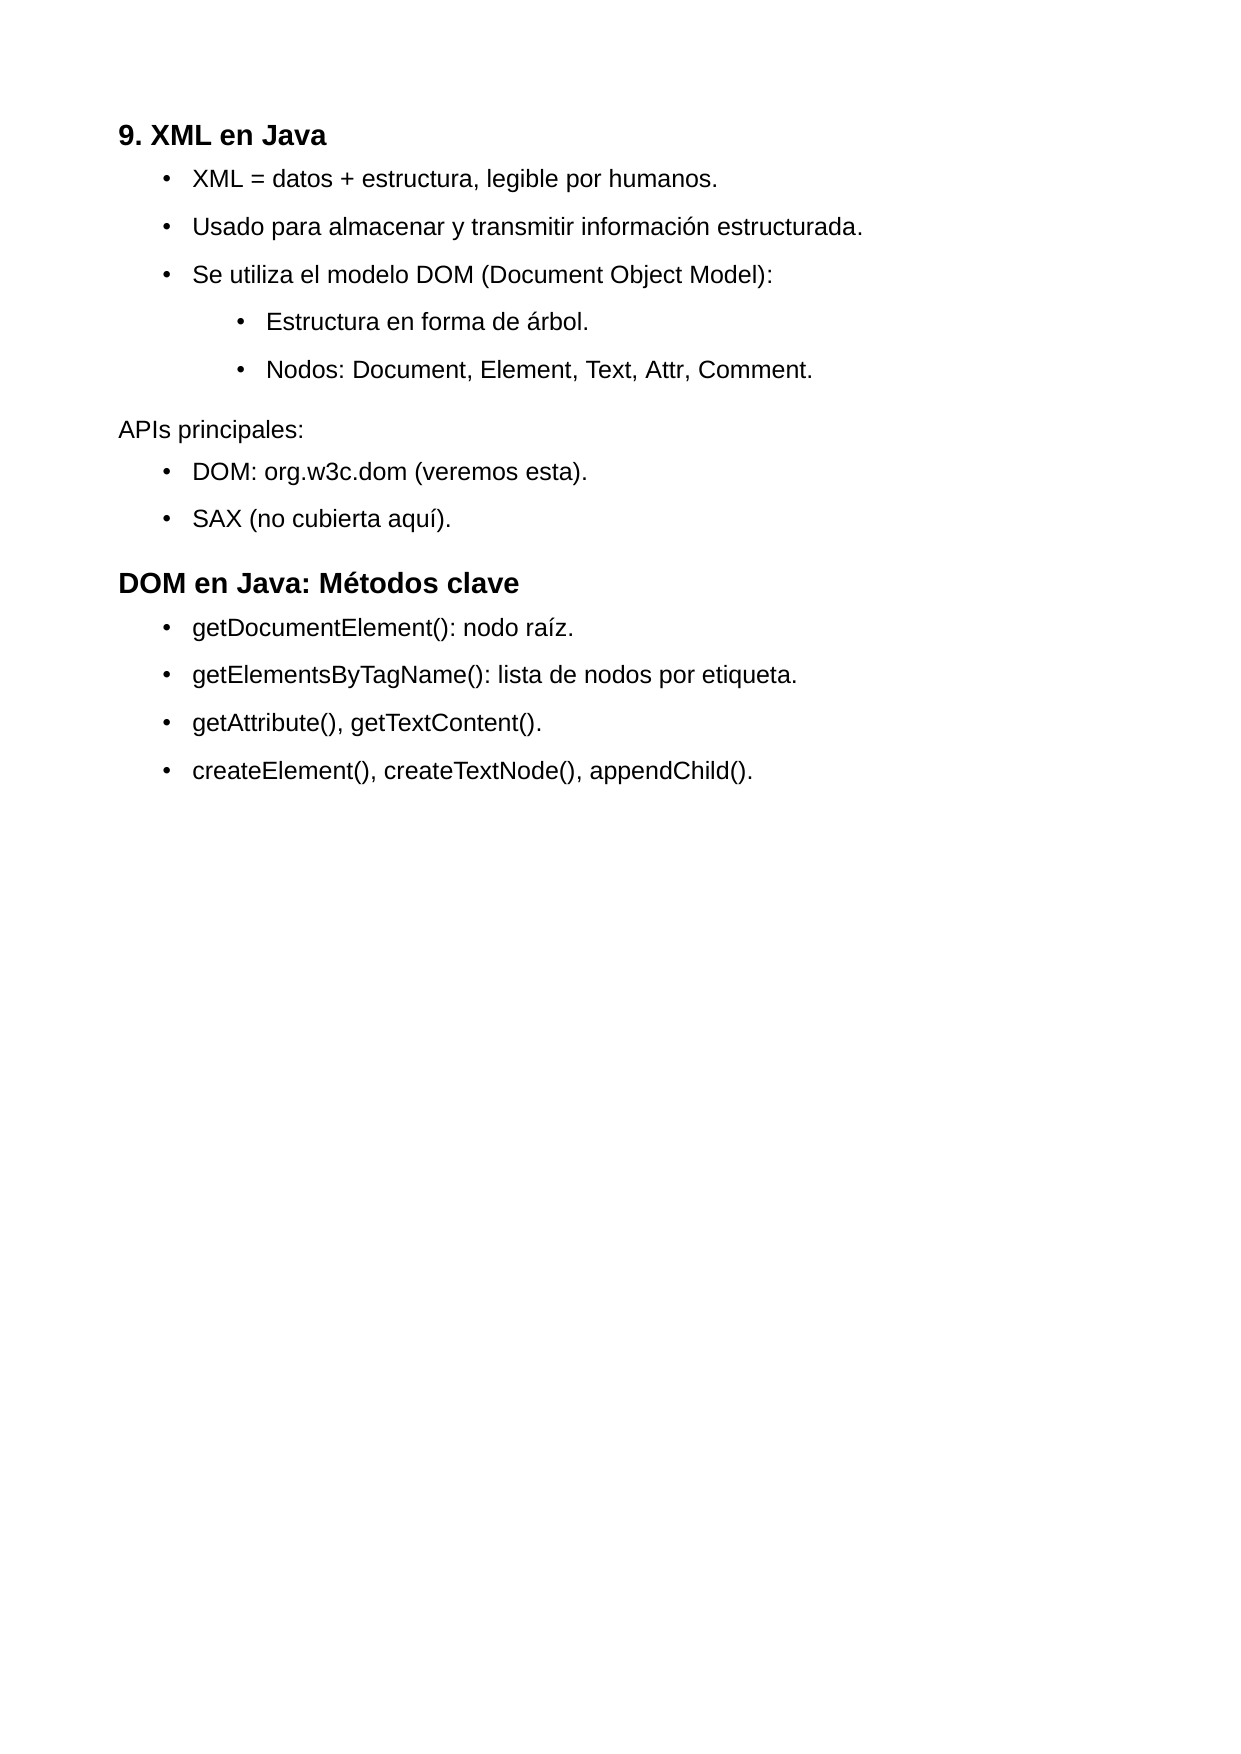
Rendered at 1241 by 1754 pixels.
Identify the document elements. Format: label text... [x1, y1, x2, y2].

subtitle 9. XML en Java [118, 118, 1122, 152]
list createElement(), createTextNode(), appendChild(). [162, 756, 1122, 784]
list Estructura en forma de árbol. [236, 307, 1122, 336]
list SAX (no cubierta aquí). [162, 504, 1122, 533]
list getAttribute(), getTextContent(). [162, 708, 1122, 737]
list getDocumentElement(): nodo raíz. [162, 612, 1122, 641]
list getElementsByTagName(): lista de nodos por etiqueta. [162, 660, 1122, 689]
subtitle APIs principales: [118, 415, 1122, 444]
list Se utiliza el modelo DOM (Document Object Model): [162, 259, 1122, 288]
list Nodos: Document, Element, Text, Attr, Comment. [236, 355, 1122, 384]
list Usado para almacenar y transmitir información estructurada. [162, 212, 1122, 241]
subtitle DOM en Java: Métodos clave [118, 566, 1122, 600]
list XML = datos + estructura, legible por humanos. [162, 164, 1122, 193]
list DOM: org.w3c.dom (veremos esta). [162, 456, 1122, 485]
